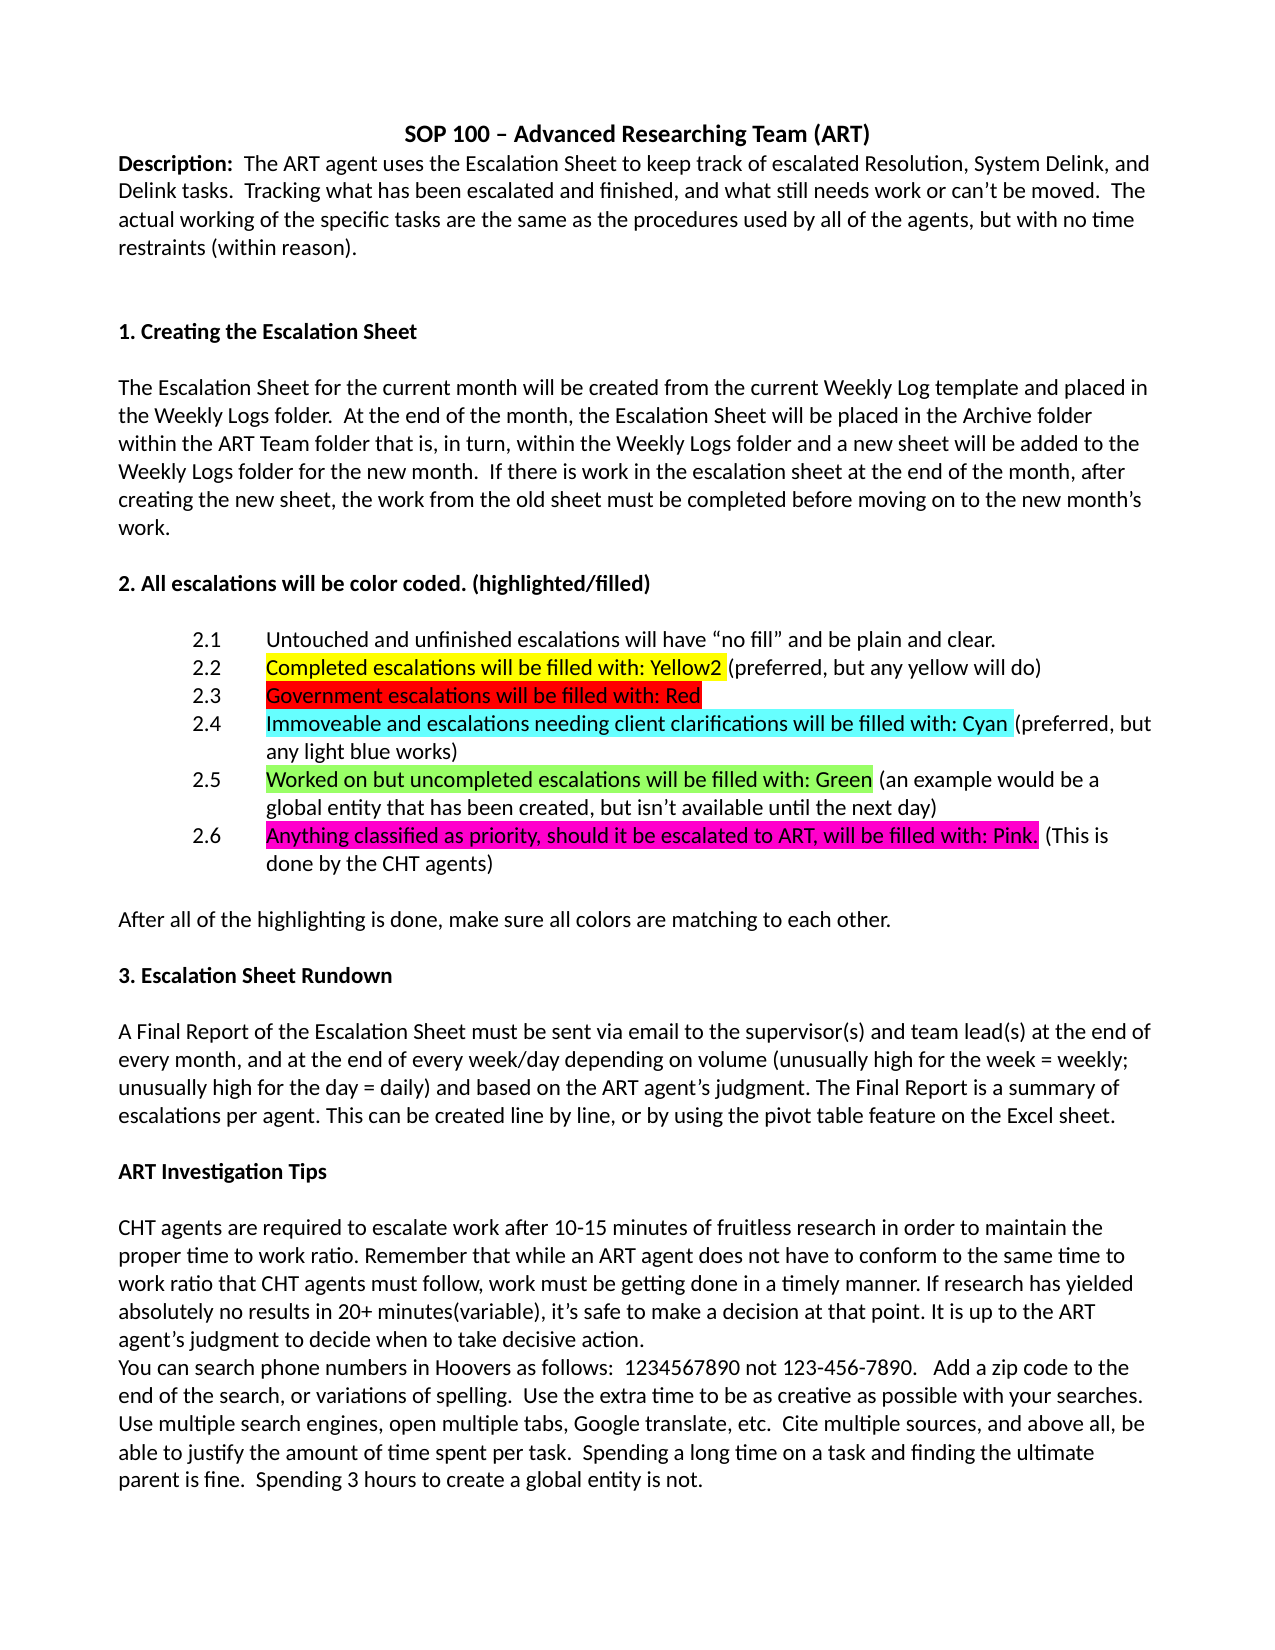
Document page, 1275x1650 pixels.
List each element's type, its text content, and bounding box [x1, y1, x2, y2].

text After all of the highlighting is done, make sure all colors are matching to each other. [118, 905, 1157, 933]
text Description: The ART agent uses the Escalation Sheet to keep track of escalated Resolution, System Delink, and Delink tasks. Tracking what has been escalated and finished, and what still needs work or can’t be moved. The actual working of the specific tasks are the same as the procedures used by all of the agents, but with no time restraints (within reason). [118, 149, 1157, 261]
text CHT agents are required to escalate work after 10-15 minutes of fruitless research in order to maintain the proper time to work ratio. Remember that while an ART agent does not have to conform to the same time to work ratio that CHT agents must follow, work must be getting done in a timely manner. If research has yielded absolutely no results in 20+ minutes(variable), it’s safe to make a decision at that point. It is up to the ART agent’s judgment to decide when to take decisive action. [118, 1213, 1157, 1353]
text 2.6 Anything classified as priority, should it be escalated to ART, will be filled with: Pink. (This is done by the CHT agents) [118, 821, 1157, 877]
text 2.5 Worked on but uncompleted escalations will be filled with: Green (an example would be a global entity that has been created, but isn’t available until the next day) [118, 765, 1157, 821]
text A Final Report of the Escalation Sheet must be sent via email to the supervisor(s) and team lead(s) at the end of every month, and at the end of every week/day depending on volume (unusually high for the week = weekly; unusually high for the day = daily) and based on the ART agent’s judgment. The Final Report is a summary of escalations per agent. This can be created line by line, or by using the pivot table feature on the Excel sheet. [118, 1017, 1157, 1129]
text 2.4 Immoveable and escalations needing client clarifications will be filled with: Cyan (preferred, but any light blue works) [118, 709, 1157, 765]
text 2. All escalations will be color coded. (highlighted/filled) [118, 569, 1157, 597]
text You can search phone numbers in Hoovers as follows: 1234567890 not 123-456-7890. Add a zip code to the end of the search, or variations of spelling. Use the extra time to be as creative as possible with your searches. Use multiple search engines, open multiple tabs, Google translate, etc. Cite multiple sources, and above all, be able to justify the amount of time spent per task. Spending a long time on a task and finding the ultimate parent is fine. Spending 3 hours to create a global entity is not. [118, 1353, 1157, 1494]
text SOP 100 – Advanced Researching Team (ART) [118, 118, 1157, 149]
text 3. Escalation Sheet Rundown [118, 961, 1157, 989]
text 2.3 Government escalations will be filled with: Red [118, 681, 1157, 709]
text 2.1 Untouched and unfinished escalations will have “no fill” and be plain and clear. [118, 625, 1157, 653]
text 1. Creating the Escalation Sheet [118, 317, 1157, 345]
text The Escalation Sheet for the current month will be created from the current Weekly Log template and placed in the Weekly Logs folder. At the end of the month, the Escalation Sheet will be placed in the Archive folder within the ART Team folder that is, in turn, within the Weekly Logs folder and a new sheet will be added to the Weekly Logs folder for the new month. If there is work in the escalation sheet at the end of the month, after creating the new sheet, the work from the old sheet must be completed before moving on to the new month’s work. [118, 373, 1157, 541]
text 2.2 Completed escalations will be filled with: Yellow2 (preferred, but any yellow will do) [118, 653, 1157, 681]
text ART Investigation Tips [118, 1157, 1157, 1185]
